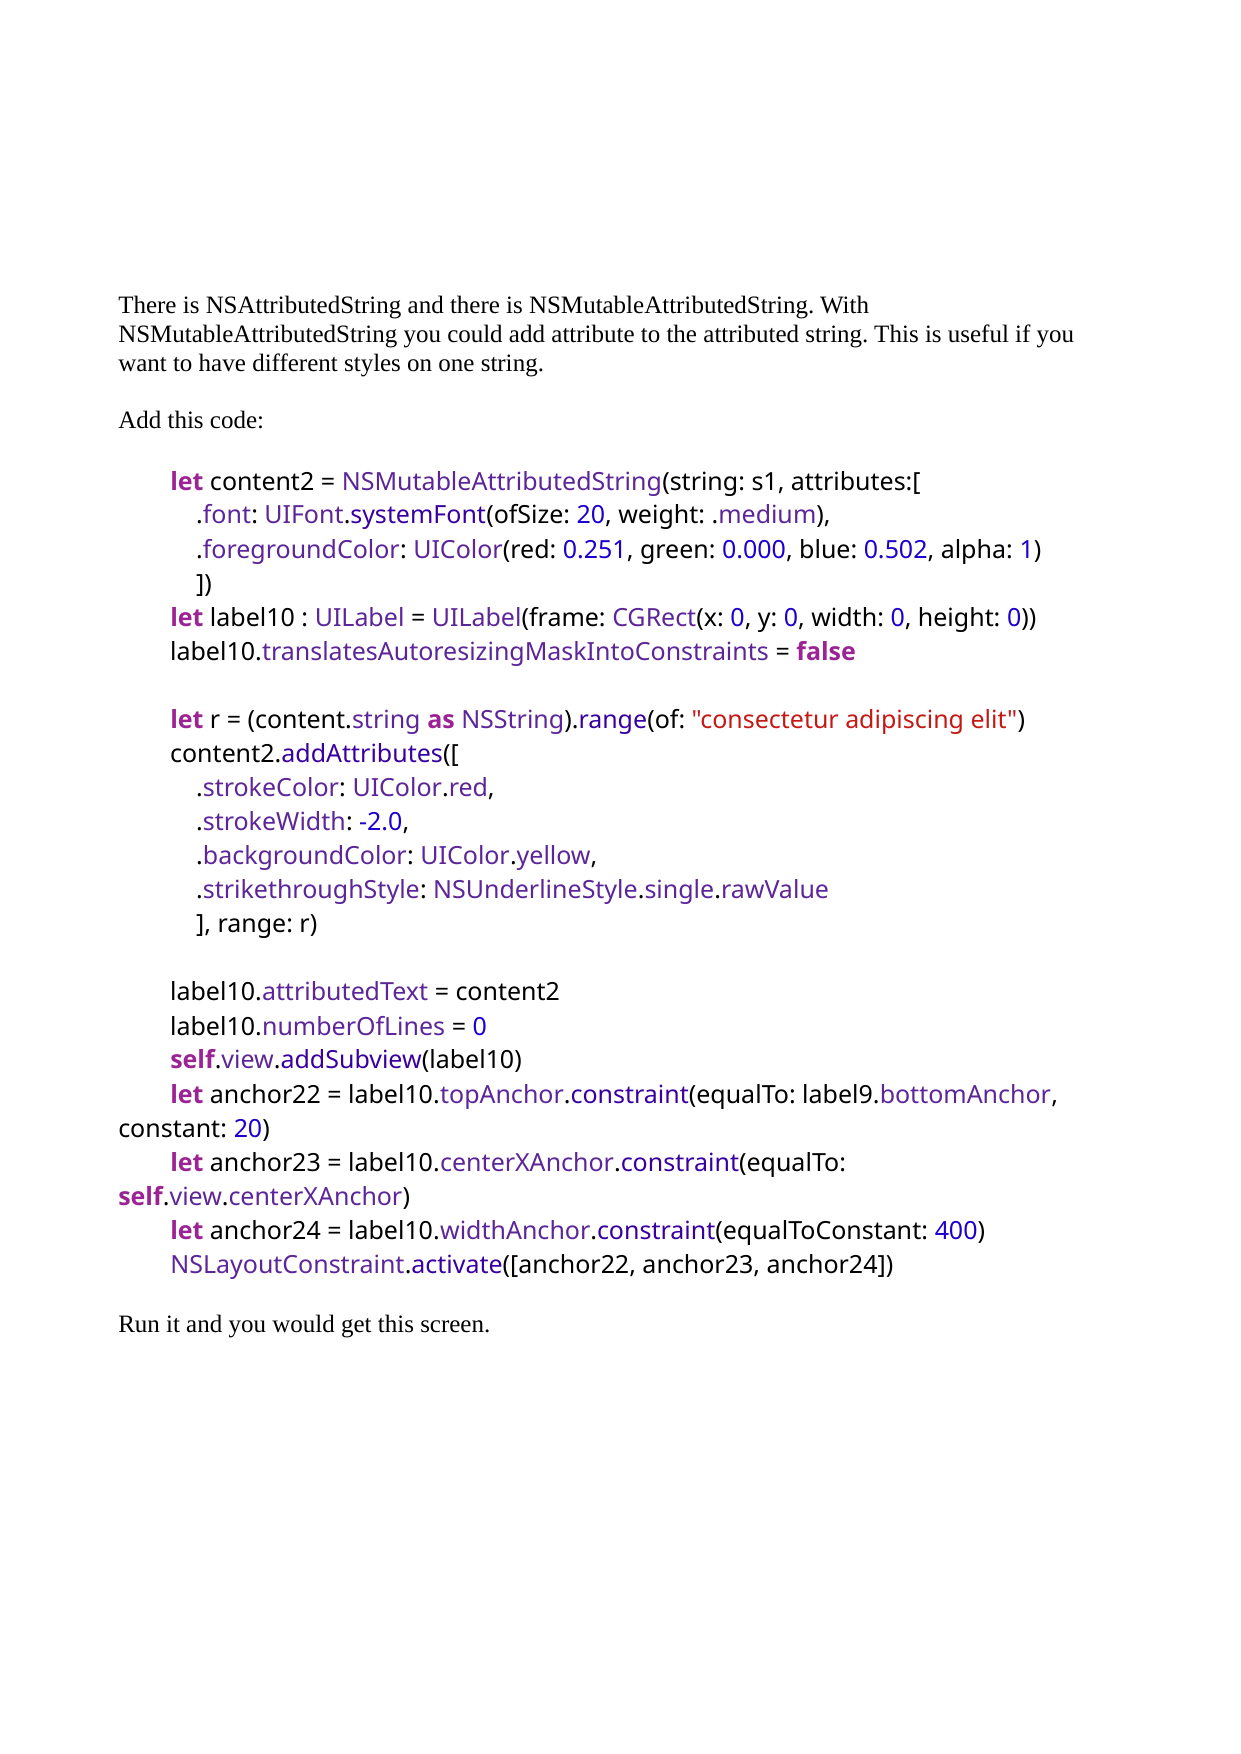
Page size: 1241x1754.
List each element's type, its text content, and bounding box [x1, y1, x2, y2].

text There is NSAttributedString and there is NSMutableAttributedString. With NSMutableAttributedString you could add attribute to the attributed string. This is useful if you want to have different styles on one string. [118, 291, 1122, 377]
text .foregroundColor: UIColor(red: 0.251, green: 0.000, blue: 0.502, alpha: 1) [118, 531, 1122, 565]
text .strikethroughStyle: NSUnderlineStyle.single.rawValue [118, 872, 1122, 906]
text .font: UIFont.systemFont(ofSize: 20, weight: .medium), [118, 497, 1122, 531]
text .backgroundColor: UIColor.yellow, [118, 838, 1122, 872]
text .strokeWidth: -2.0, [118, 804, 1122, 838]
text let anchor24 = label10.widthAnchor.constraint(equalToConstant: 400) [118, 1212, 1122, 1247]
text let label10 : UILabel = UILabel(frame: CGRect(x: 0, y: 0, width: 0, height: 0)) [118, 599, 1122, 633]
text NSLayoutConstraint.activate([anchor22, anchor23, anchor24]) [118, 1247, 1122, 1281]
text content2.addAttributes([ [118, 736, 1122, 770]
text let anchor22 = label10.topAnchor.constraint(equalTo: label9.bottomAnchor, constant: 20) [118, 1076, 1122, 1144]
text ], range: r) [118, 906, 1122, 940]
text ]) [118, 565, 1122, 599]
text label10.numberOfLines = 0 [118, 1008, 1122, 1042]
text self.view.addSubview(label10) [118, 1042, 1122, 1076]
text Add this code: [118, 406, 1122, 434]
text Run it and you would get this screen. [118, 1309, 1122, 1338]
text .strokeColor: UIColor.red, [118, 770, 1122, 804]
text label10.attributedText = content2 [118, 974, 1122, 1008]
text label10.translatesAutoresizingMaskIntoConstraints = false [118, 633, 1122, 667]
text let r = (content.string as NSString).range(of: "consectetur adipiscing elit") [118, 702, 1122, 736]
text let content2 = NSMutableAttributedString(string: s1, attributes:[ [118, 463, 1122, 497]
text let anchor23 = label10.centerXAnchor.constraint(equalTo: self.view.centerXAnchor) [118, 1144, 1122, 1212]
